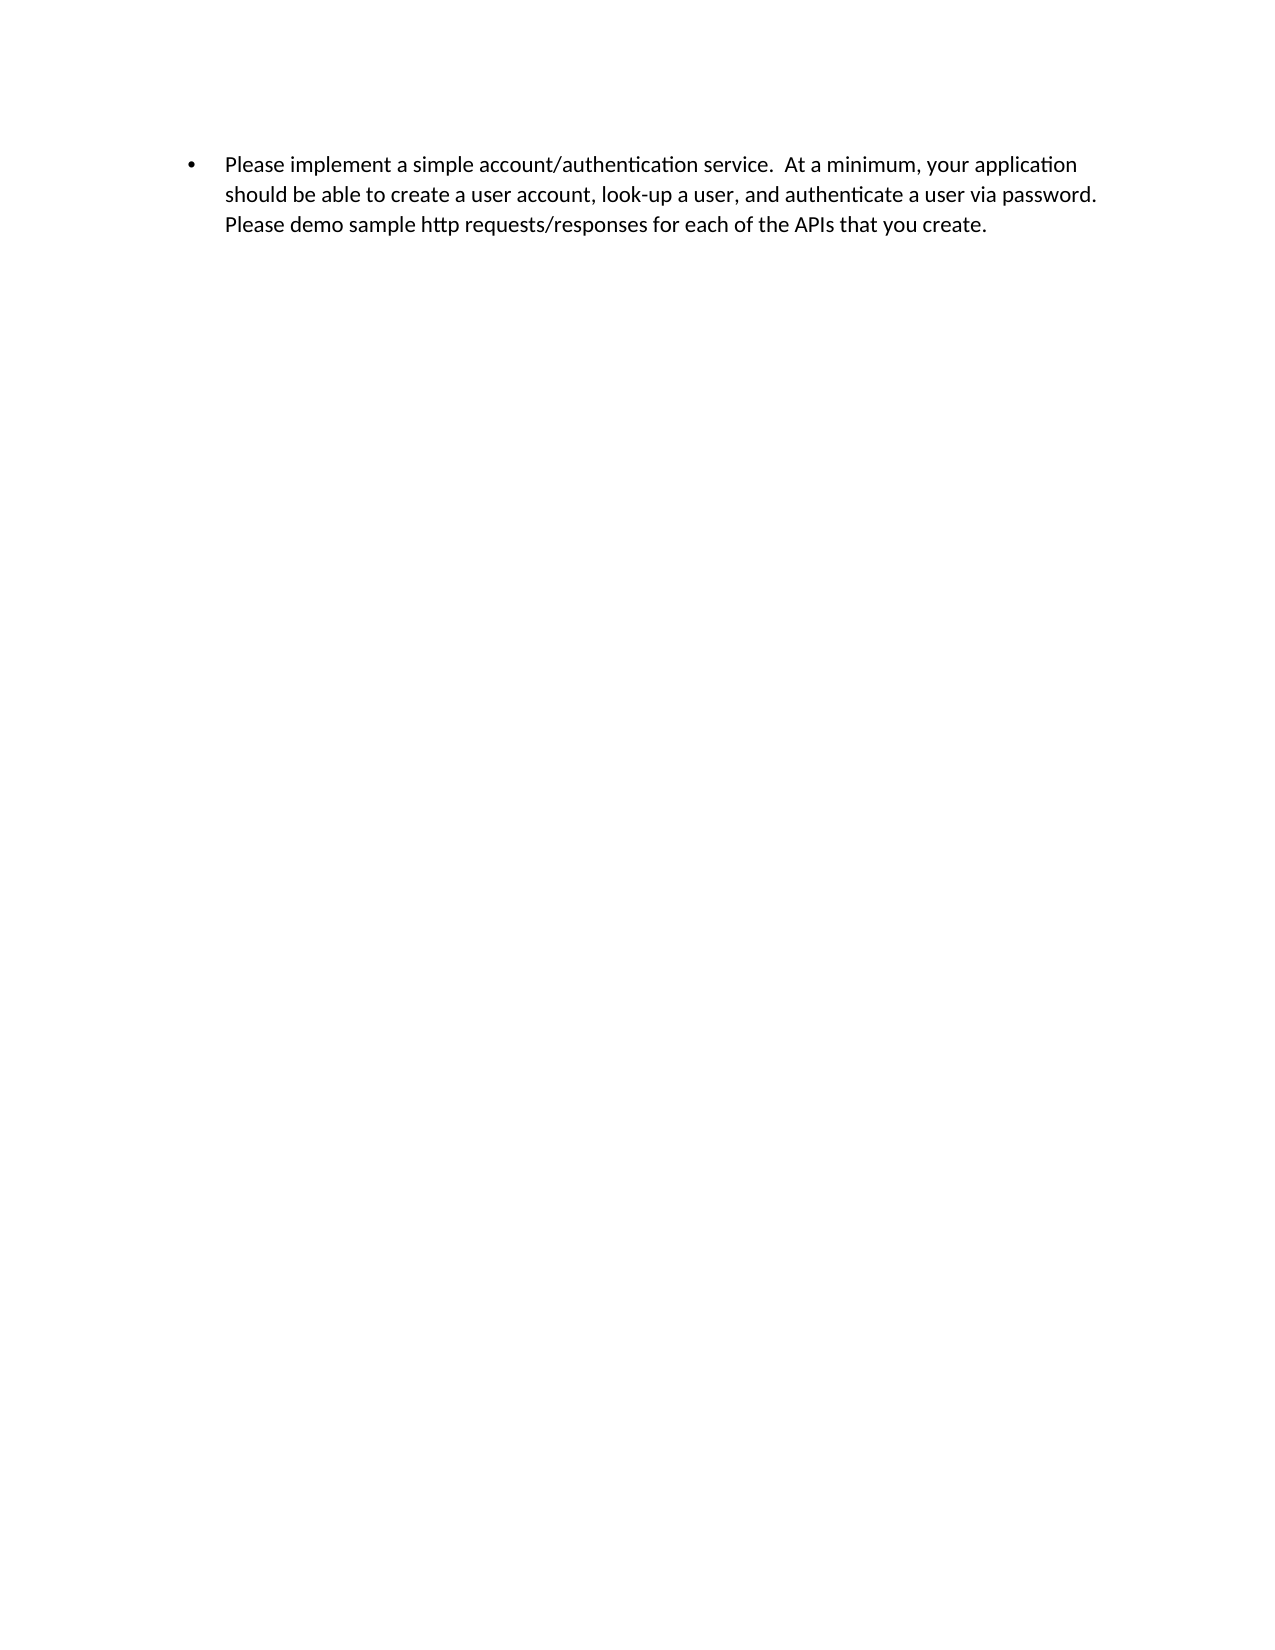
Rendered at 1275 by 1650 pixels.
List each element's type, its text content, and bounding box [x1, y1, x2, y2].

list Please implement a simple account/authentication service. At a minimum, your application should be able to create a user account, look-up a user, and authenticate a user via password. Please demo sample http requests/responses for each of the APIs that you create. [187, 150, 1125, 238]
